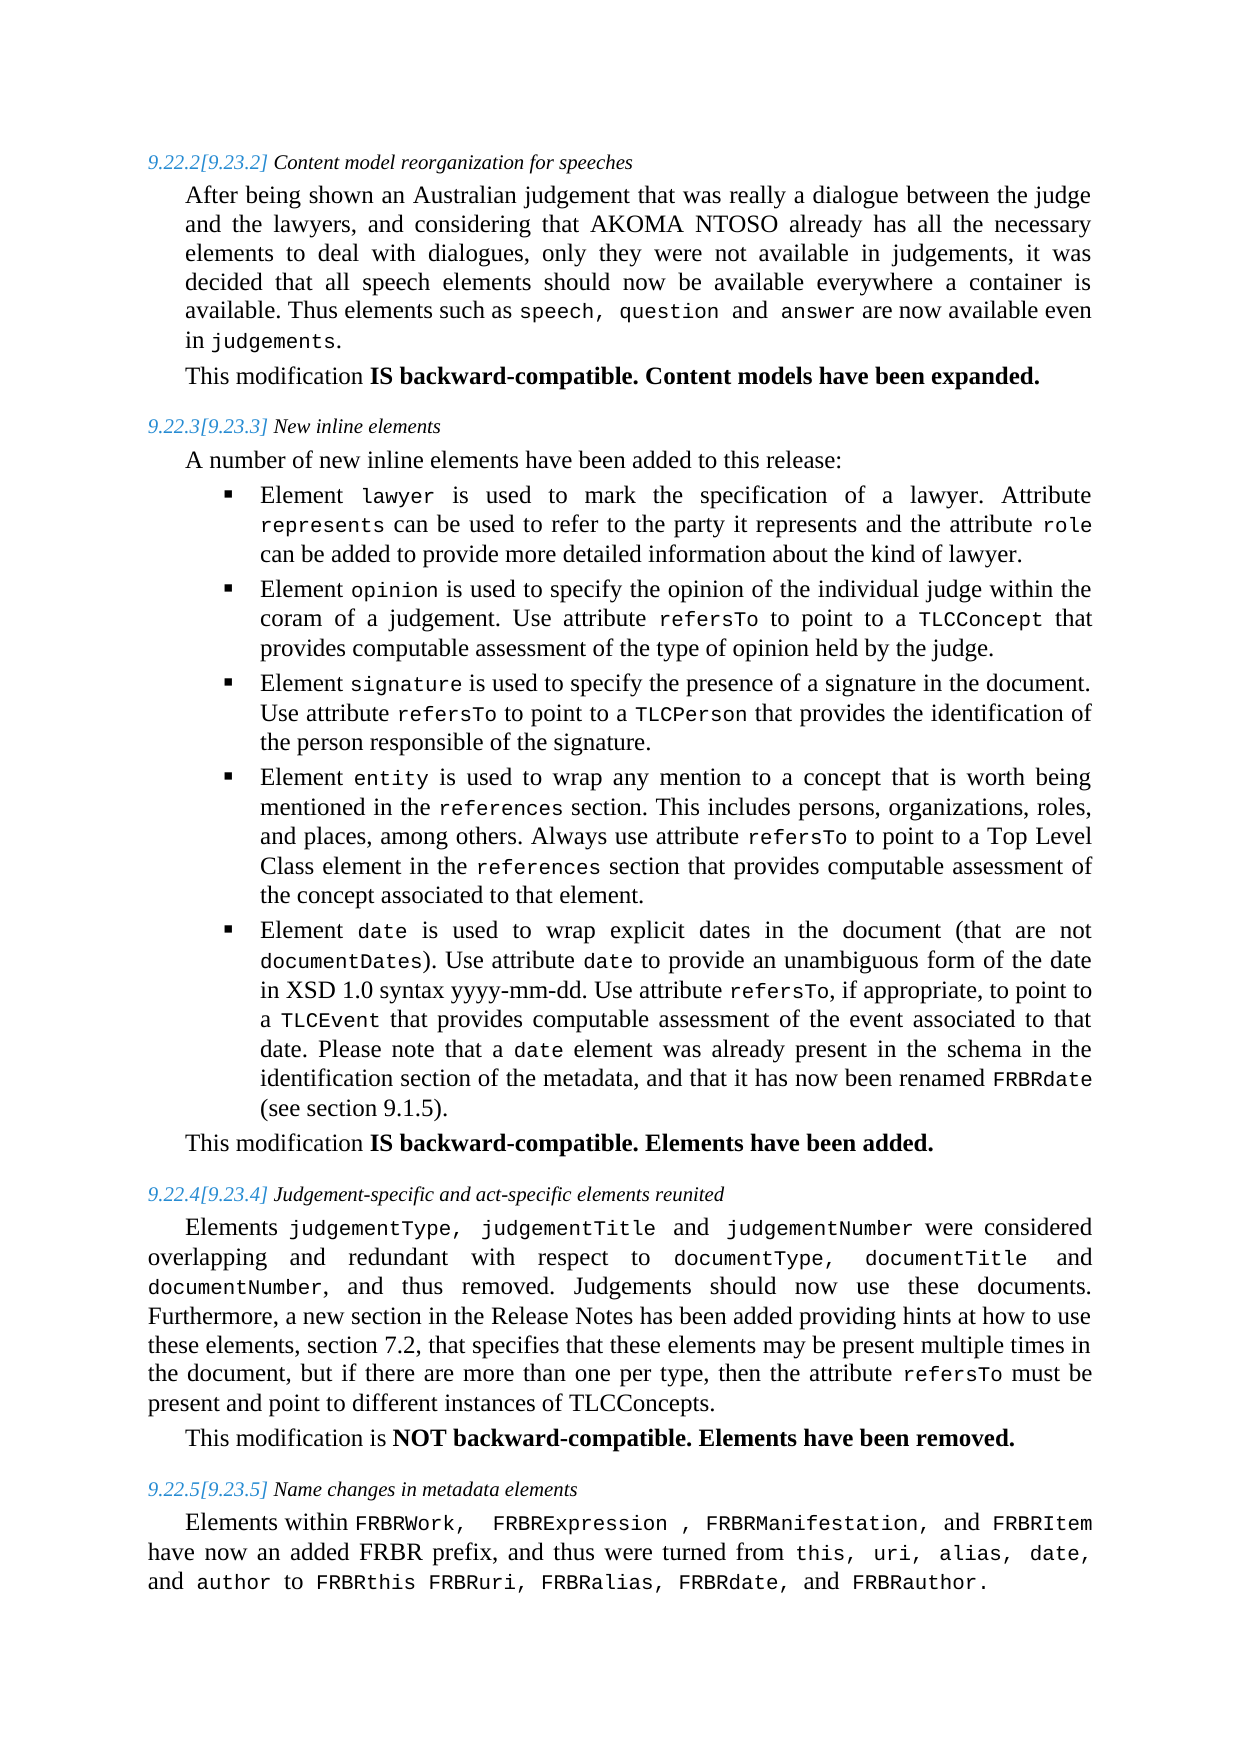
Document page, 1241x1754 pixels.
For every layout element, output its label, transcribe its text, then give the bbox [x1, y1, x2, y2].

list Element opinion is used to specify the opinion of the individual judge within the coram of a judgement. Use attribute refersTo to point to a TLCConcept that provides computable assessment of the type of opinion held by the judge. [222, 574, 1092, 662]
list Element signature is used to specify the presence of a signature in the document. Use attribute refersTo to point to a TLCPerson that provides the identification of the person responsible of the signature. [222, 668, 1092, 756]
text This modification is NOT backward-compatible. Elements have been removed. [148, 1423, 1092, 1452]
text This modification IS backward-compatible. Content models have been expanded. [148, 361, 1092, 389]
subtitle New inline elements [148, 414, 1092, 438]
text A number of new inline elements have been added to this release: [148, 445, 1092, 473]
text Elements within FRBRWork, FRBRExpression , FRBRManifestation, and FRBRItem have now an added FRBR prefix, and thus were turned from this, uri, alias, date, and author to FRBRthis FRBRuri, FRBRalias, FRBRdate, and FRBRauthor. [148, 1507, 1092, 1596]
list Element lawyer is used to mark the specification of a lawyer. Attribute represents can be used to refer to the party it represents and the attribute role can be added to provide more detailed information about the kind of lawyer. [222, 480, 1092, 568]
subtitle Content model reorganization for speeches [148, 150, 1092, 174]
list Element date is used to wrap explicit dates in the document (that are not documentDates). Use attribute date to provide an unambiguous form of the date in XSD 1.0 syntax yyyy-mm-dd. Use attribute refersTo, if appropriate, to point to a TLCEvent that provides computable assessment of the event associated to that date. Please note that a date element was already present in the schema in the identification section of the metadata, and that it has now been renamed FRBRdate (see section 9.1.5). [222, 916, 1092, 1122]
text This modification IS backward-compatible. Elements have been added. [148, 1128, 1092, 1157]
text Elements judgementType, judgementTitle and judgementNumber were considered overlapping and redundant with respect to documentType, documentTitle and documentNumber, and thus removed. Judgements should now use these documents. Furthermore, a new section in the Release Notes has been added providing hints at how to use these elements, section 7.2, that specifies that these elements may be present multiple times in the document, but if there are more than one per type, then the attribute refersTo must be present and point to different instances of TLCConcepts. [148, 1212, 1092, 1417]
subtitle Judgement-specific and act-specific elements reunited [148, 1182, 1092, 1206]
text After being shown an Australian judgement that was really a dialogue between the judge and the lawyers, and considering that AKOMA NTOSO already has all the necessary elements to deal with dialogues, only they were not available in judgements, it was decided that all speech elements should now be available everywhere a container is available. Thus elements such as speech, question and answer are now available even in judgements. [185, 180, 1092, 354]
subtitle Name changes in metadata elements [148, 1477, 1092, 1501]
list Element entity is used to wrap any mention to a concept that is worth being mentioned in the references section. This includes persons, organizations, roles, and places, among others. Always use attribute refersTo to point to a Top Level Class element in the references section that provides computable assessment of the concept associated to that element. [222, 762, 1092, 909]
